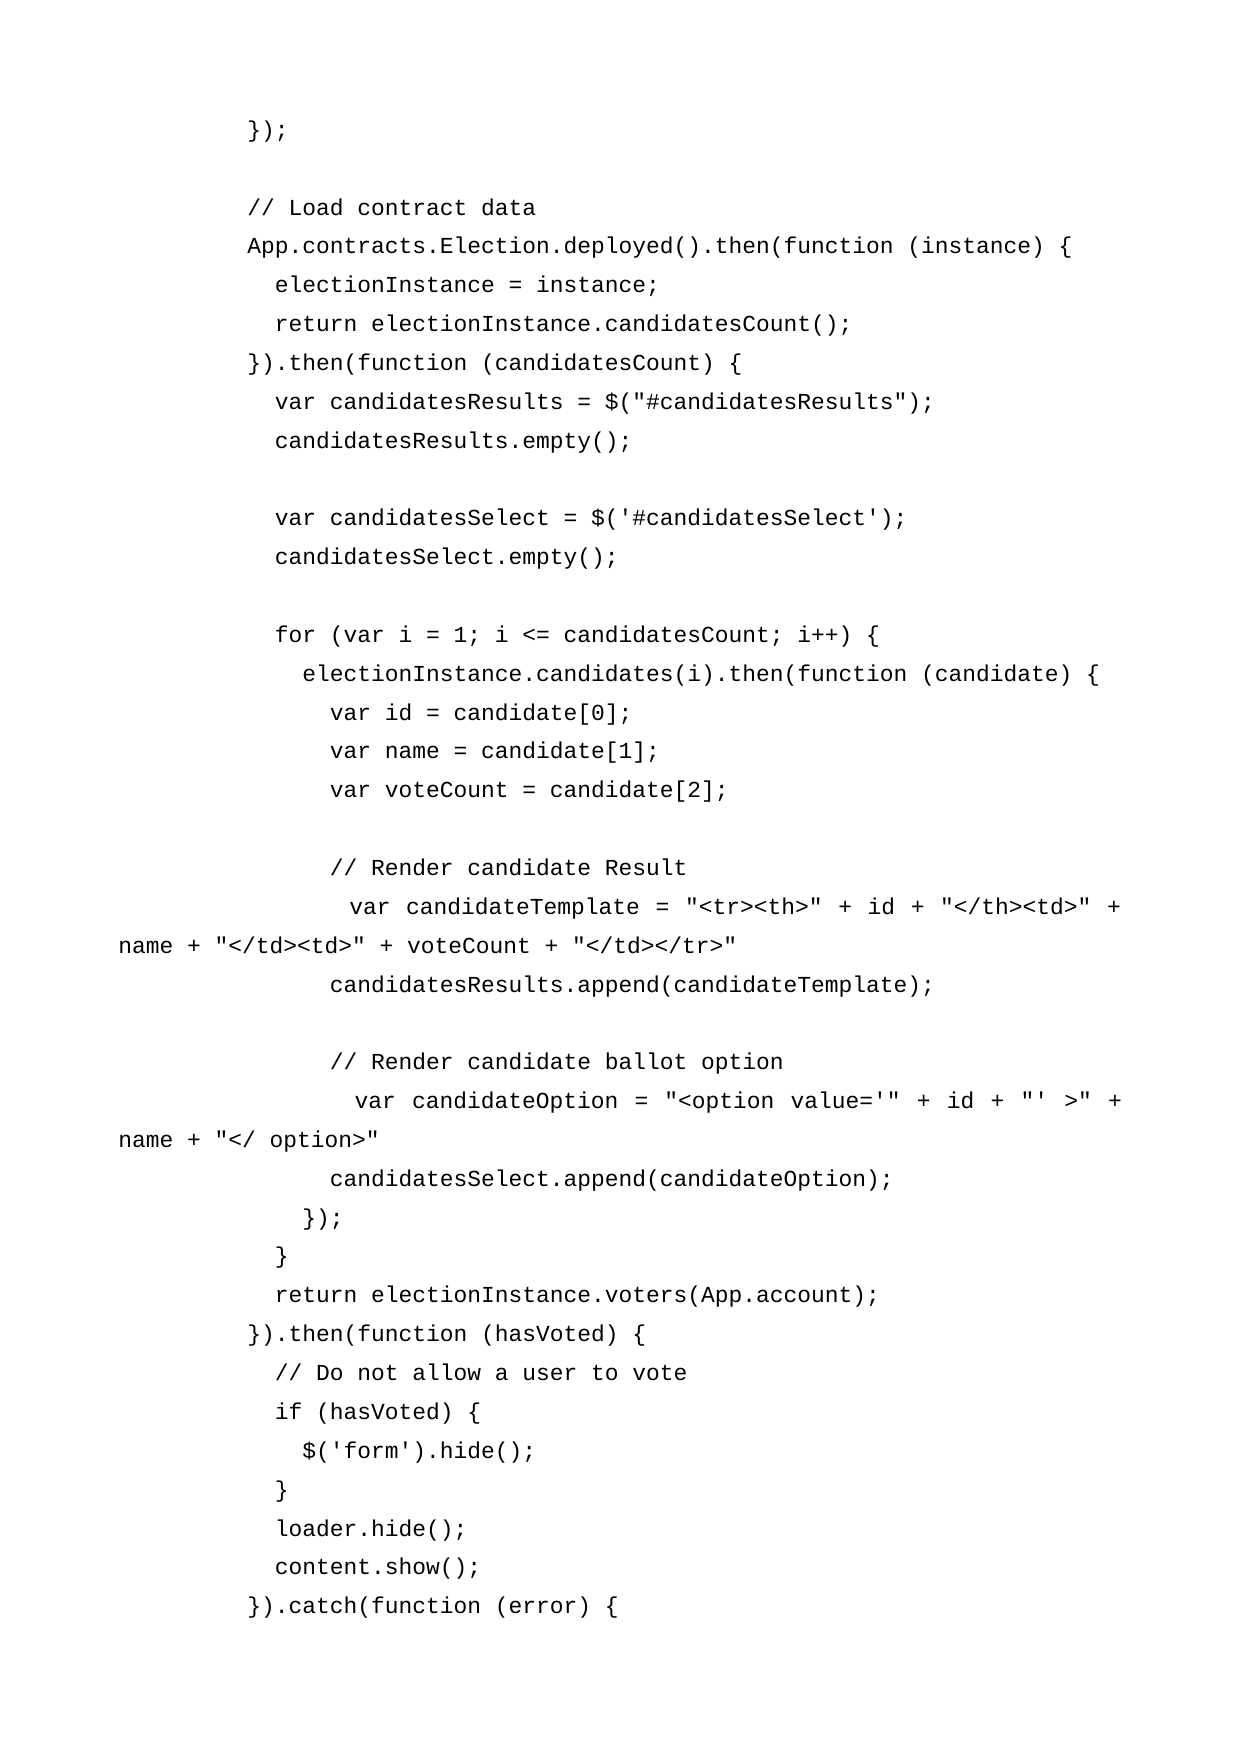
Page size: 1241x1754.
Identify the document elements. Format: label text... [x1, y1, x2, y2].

text } [118, 1478, 1122, 1504]
text var id = candidate[0]; [118, 701, 1122, 727]
text }); [118, 1206, 1122, 1232]
text var name = candidate[1]; [118, 740, 1122, 766]
text var candidateTemplate = "<tr><th>" + id + "</th><td>" + name + "</td><td>" + voteCount + "</td></tr>" [118, 895, 1122, 960]
text for (var i = 1; i <= candidatesCount; i++) { [118, 623, 1122, 649]
text candidatesSelect.empty(); [118, 546, 1122, 571]
text // Render candidate Result [118, 856, 1122, 882]
text candidatesResults.empty(); [118, 429, 1122, 455]
text candidatesSelect.append(candidateOption); [118, 1167, 1122, 1193]
text }).then(function (candidatesCount) { [118, 351, 1122, 377]
text candidatesResults.append(candidateTemplate); [118, 973, 1122, 999]
text var candidatesSelect = $('#candidatesSelect'); [118, 507, 1122, 533]
text // Render candidate ballot option [118, 1051, 1122, 1077]
text if (hasVoted) { [118, 1400, 1122, 1426]
text electionInstance.candidates(i).then(function (candidate) { [118, 662, 1122, 688]
text // Do not allow a user to vote [118, 1361, 1122, 1387]
text } [118, 1245, 1122, 1271]
text var candidateOption = "<option value='" + id + "' >" + name + "</ option>" [118, 1089, 1122, 1154]
text }).then(function (hasVoted) { [118, 1323, 1122, 1348]
text $('form').hide(); [118, 1439, 1122, 1465]
text // Load contract data [118, 196, 1122, 222]
text var candidatesResults = $("#candidatesResults"); [118, 390, 1122, 416]
text electionInstance = instance; [118, 273, 1122, 299]
text loader.hide(); [118, 1517, 1122, 1543]
text var voteCount = candidate[2]; [118, 779, 1122, 804]
text }).catch(function (error) { [118, 1594, 1122, 1621]
text App.contracts.Election.deployed().then(function (instance) { [118, 235, 1122, 261]
text return electionInstance.candidatesCount(); [118, 312, 1122, 338]
text return electionInstance.voters(App.account); [118, 1284, 1122, 1310]
text }); [118, 118, 1122, 144]
text content.show(); [118, 1556, 1122, 1582]
